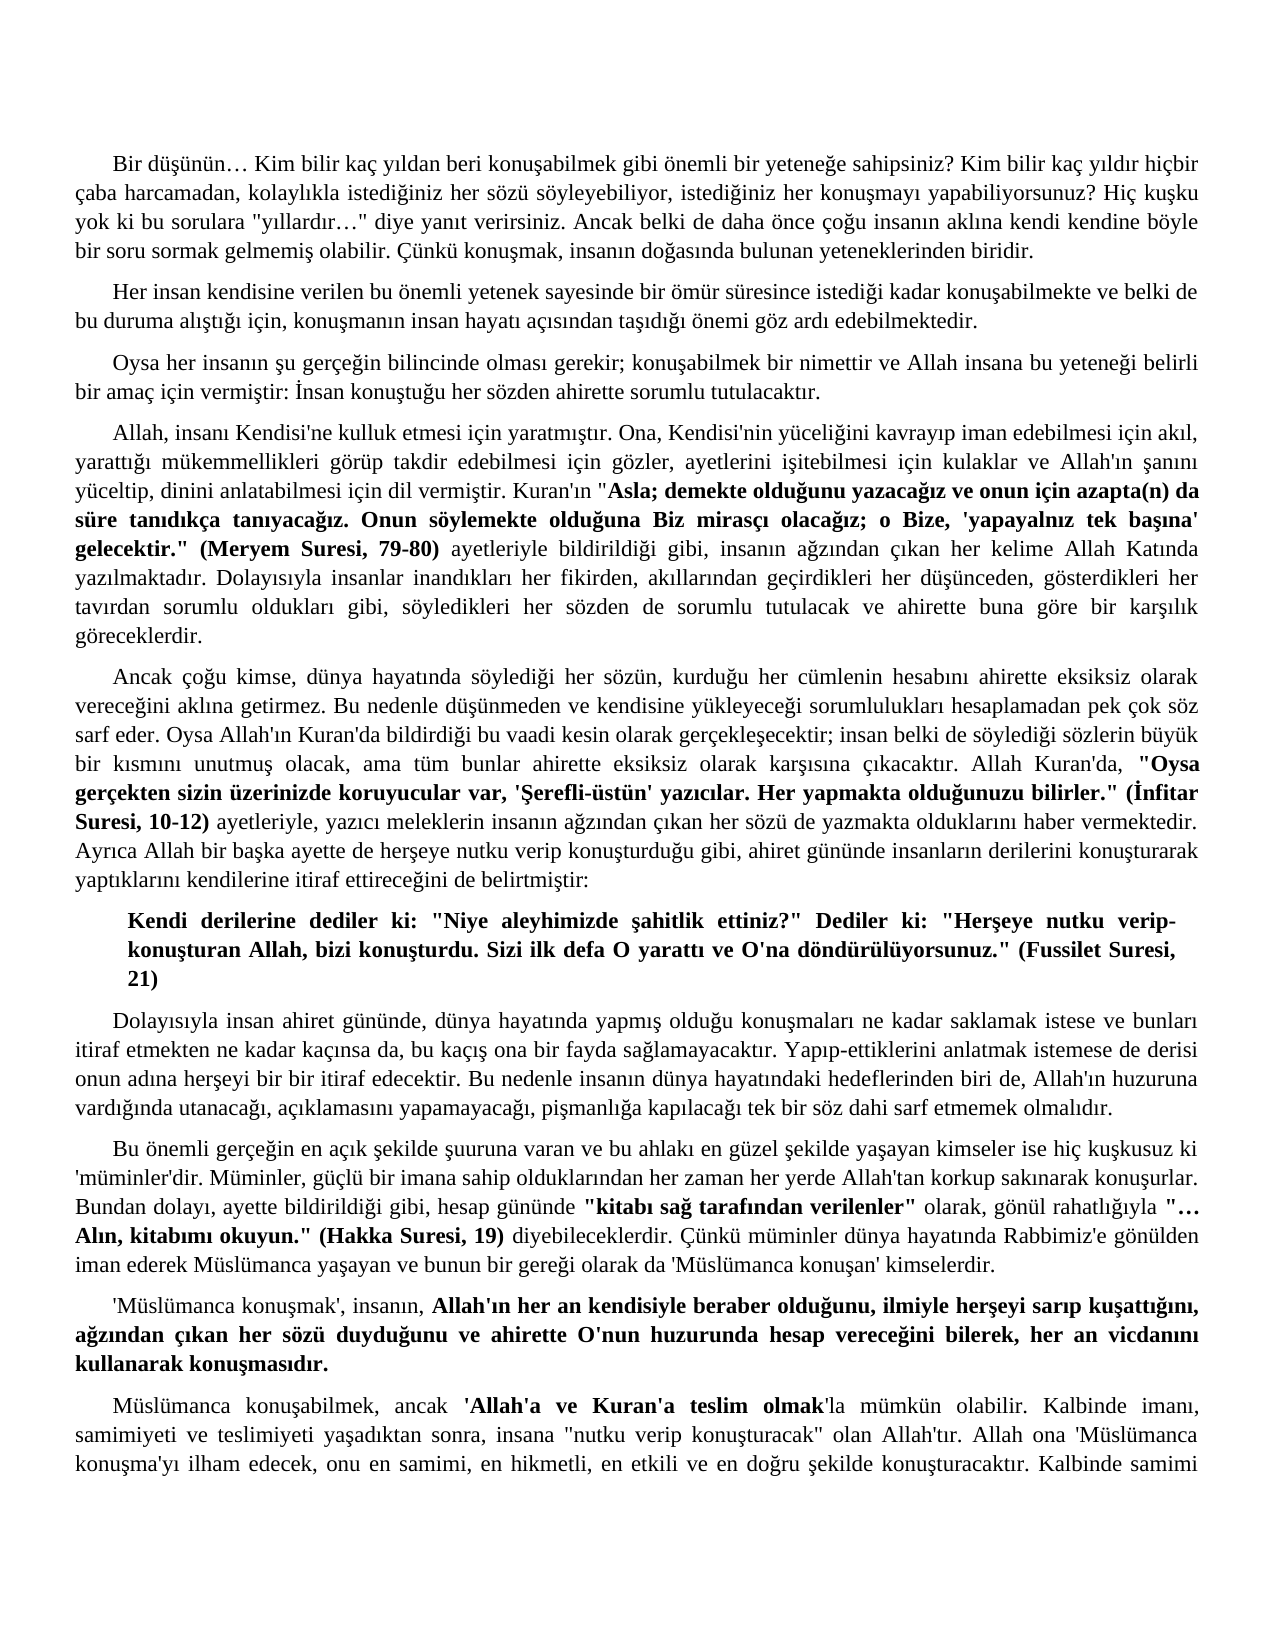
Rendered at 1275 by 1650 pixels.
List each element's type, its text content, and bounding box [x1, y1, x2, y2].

text Ancak çoğu kimse, dünya hayatında söylediği her sözün, kurduğu her cümlenin hesabını ahirette eksiksiz olarak vereceğini aklına getirmez. Bu nedenle düşünmeden ve kendisine yükleyeceği sorumlulukları hesaplamadan pek çok söz sarf eder. Oysa Allah'ın Kuran'da bildirdiği bu vaadi kesin olarak gerçekleşecektir; insan belki de söylediği sözlerin büyük bir kısmını unutmuş olacak, ama tüm bunlar ahirette eksiksiz olarak karşısına çıkacaktır. Allah Kuran'da, "Oysa gerçekten sizin üzerinizde koruyucular var, 'Şerefli-üstün' yazıcılar. Her yapmakta olduğunuzu bilirler." (İnfitar Suresi, 10-12) ayetleriyle, yazıcı meleklerin insanın ağzından çıkan her sözü de yazmakta olduklarını haber vermektedir. Ayrıca Allah bir başka ayette de herşeye nutku verip konuşturduğu gibi, ahiret gününde insanların derilerini konuşturarak yaptıklarını kendilerine itiraf ettireceğini de belirtmiştir: [75, 663, 1200, 892]
text Bu önemli gerçeğin en açık şekilde şuuruna varan ve bu ahlakı en güzel şekilde yaşayan kimseler ise hiç kuşkusuz ki 'müminler'dir. Müminler, güçlü bir imana sahip olduklarından her zaman her yerde Allah'tan korkup sakınarak konuşurlar. Bundan dolayı, ayette bildirildiği gibi, hesap gününde "kitabı sağ tarafından verilenler" olarak, gönül rahatlığıyla "… Alın, kitabımı okuyun." (Hakka Suresi, 19) diyebileceklerdir. Çünkü müminler dünya hayatında Rabbimiz'e gönülden iman ederek Müslümanca yaşayan ve bunun bir gereği olarak da 'Müslümanca konuşan' kimselerdir. [75, 1135, 1200, 1277]
text Oysa her insanın şu gerçeğin bilincinde olması gerekir; konuşabilmek bir nimettir ve Allah insana bu yeteneği belirli bir amaç için vermiştir: İnsan konuştuğu her sözden ahirette sorumlu tutulacaktır. [75, 349, 1200, 404]
text Her insan kendisine verilen bu önemli yetenek sayesinde bir ömür süresince istediği kadar konuşabilmekte ve belki de bu duruma alıştığı için, konuşmanın insan hayatı açısından taşıdığı önemi göz ardı edebilmektedir. [75, 278, 1200, 334]
text Allah, insanı Kendisi'ne kulluk etmesi için yaratmıştır. Ona, Kendisi'nin yüceliğini kavrayıp iman edebilmesi için akıl, yarattığı mükemmellikleri görüp takdir edebilmesi için gözler, ayetlerini işitebilmesi için kulaklar ve Allah'ın şanını yüceltip, dinini anlatabilmesi için dil vermiştir. Kuran'ın "Asla; demekte olduğunu yazacağız ve onun için azapta(n) da süre tanıdıkça tanıyacağız. Onun söylemekte olduğuna Biz mirasçı olacağız; o Bize, 'yapayalnız tek başına' gelecektir." (Meryem Suresi, 79-80) ayetleriyle bildirildiği gibi, insanın ağzından çıkan her kelime Allah Katında yazılmaktadır. Dolayısıyla insanlar inandıkları her fikirden, akıllarından geçirdikleri her düşünceden, gösterdikleri her tavırdan sorumlu oldukları gibi, söyledikleri her sözden de sorumlu tutulacak ve ahirette buna göre bir karşılık göreceklerdir. [75, 419, 1200, 648]
text Müslümanca konuşabilmek, ancak 'Allah'a ve Kuran'a teslim olmak'la mümkün olabilir. Kalbinde imanı, samimiyeti ve teslimiyeti yaşadıktan sonra, insana "nutku verip konuşturacak" olan Allah'tır. Allah ona 'Müslümanca konuşma'yı ilham edecek, onu en samimi, en hikmetli, en etkili ve en doğru şekilde konuşturacaktır. Kalbinde samimi [75, 1392, 1200, 1476]
text Dolayısıyla insan ahiret gününde, dünya hayatında yapmış olduğu konuşmaları ne kadar saklamak istese ve bunları itiraf etmekten ne kadar kaçınsa da, bu kaçış ona bir fayda sağlamayacaktır. Yapıp-ettiklerini anlatmak istemese de derisi onun adına herşeyi bir bir itiraf edecektir. Bu nedenle insanın dünya hayatındaki hedeflerinden biri de, Allah'ın huzuruna vardığında utanacağı, açıklamasını yapamayacağı, pişmanlığa kapılacağı tek bir söz dahi sarf etmemek olmalıdır. [75, 1007, 1200, 1120]
text Kendi derilerine dediler ki: "Niye aleyhimizde şahitlik ettiniz?" Dediler ki: "Herşeye nutku verip-konuşturan Allah, bizi konuşturdu. Sizi ilk defa O yarattı ve O'na döndürülüyorsunuz." (Fussilet Suresi, 21) [127, 907, 1177, 992]
text Bir düşünün… Kim bilir kaç yıldan beri konuşabilmek gibi önemli bir yeteneğe sahipsiniz? Kim bilir kaç yıldır hiçbir çaba harcamadan, kolaylıkla istediğiniz her sözü söyleyebiliyor, istediğiniz her konuşmayı yapabiliyorsunuz? Hiç kuşku yok ki bu sorulara "yıllardır…" diye yanıt verirsiniz. Ancak belki de daha önce çoğu insanın aklına kendi kendine böyle bir soru sormak gelmemiş olabilir. Çünkü konuşmak, insanın doğasında bulunan yeteneklerinden biridir. [75, 150, 1200, 263]
text 'Müslümanca konuşmak', insanın, Allah'ın her an kendisiyle beraber olduğunu, ilmiyle herşeyi sarıp kuşattığını, ağzından çıkan her sözü duyduğunu ve ahirette O'nun huzurunda hesap vereceğini bilerek, her an vicdanını kullanarak konuşmasıdır. [75, 1292, 1200, 1377]
